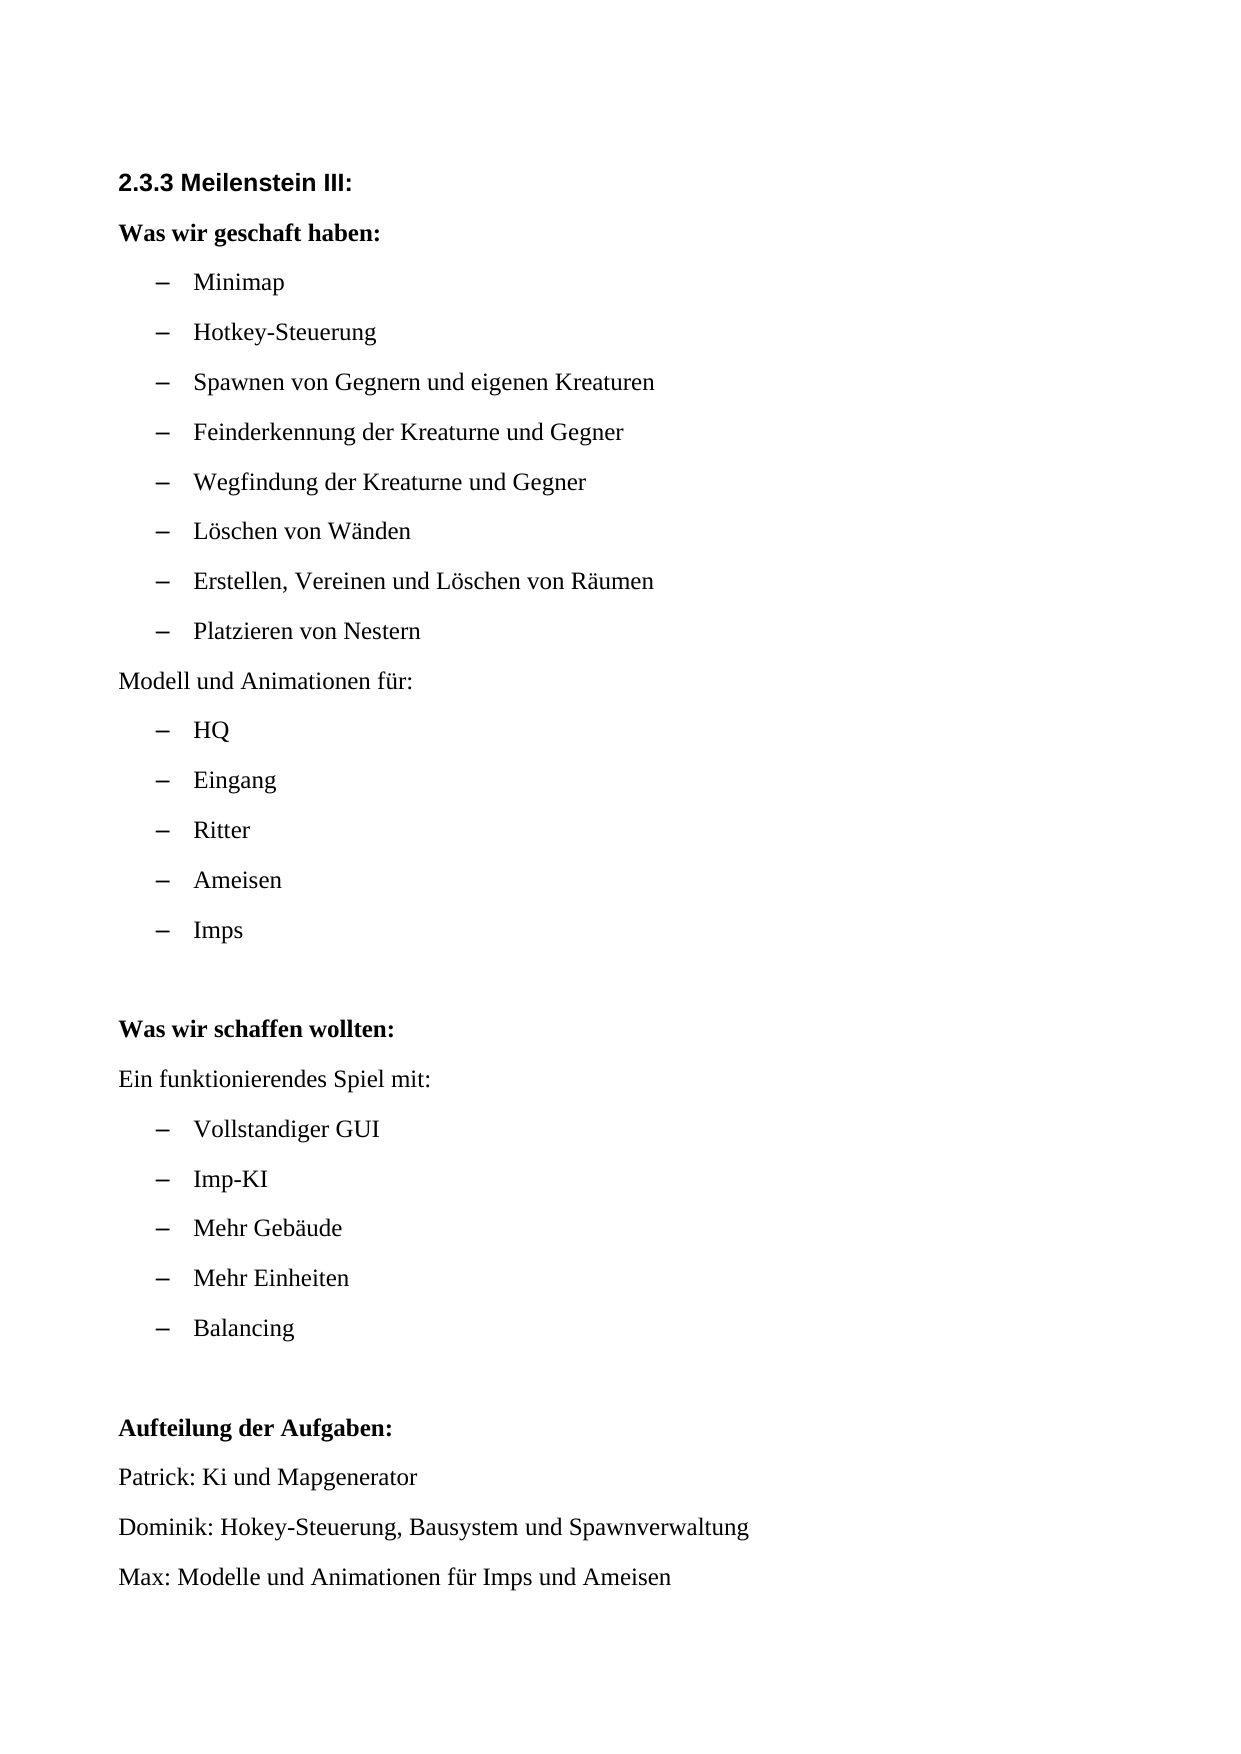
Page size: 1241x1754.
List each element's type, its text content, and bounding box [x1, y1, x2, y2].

text 2.3.3 Meilenstein III: [118, 168, 1122, 197]
text Max: Modelle und Animationen für Imps und Ameisen [118, 1562, 1122, 1591]
text Was wir geschaft haben: [118, 218, 1122, 246]
list Eingang [156, 765, 1122, 794]
list Imps [156, 915, 1122, 943]
list Ritter [156, 815, 1122, 844]
text Dominik: Hokey-Steuerung, Bausystem und Spawnverwaltung [118, 1512, 1122, 1541]
list Mehr Gebäude [156, 1213, 1122, 1242]
text Ein funktionierendes Spiel mit: [118, 1064, 1122, 1093]
text Modell und Animationen für: [118, 666, 1122, 694]
list Ameisen [156, 865, 1122, 894]
list Löschen von Wänden [156, 516, 1122, 545]
list Vollstandiger GUI [156, 1114, 1122, 1143]
list Balancing [156, 1313, 1122, 1342]
list Platzieren von Nestern [156, 616, 1122, 645]
text Aufteilung der Aufgaben: [118, 1413, 1122, 1441]
list Imp-KI [156, 1164, 1122, 1192]
list Hotkey-Steuerung [156, 317, 1122, 346]
list HQ [156, 716, 1122, 744]
list Mehr Einheiten [156, 1263, 1122, 1292]
list Minimap [156, 267, 1122, 296]
list Feinderkennung der Kreaturne und Gegner [156, 417, 1122, 446]
list Spawnen von Gegnern und eigenen Kreaturen [156, 367, 1122, 396]
list Wegfindung der Kreaturne und Gegner [156, 467, 1122, 495]
list Erstellen, Vereinen und Löschen von Räumen [156, 566, 1122, 595]
text Patrick: Ki und Mapgenerator [118, 1462, 1122, 1491]
text Was wir schaffen wollten: [118, 1014, 1122, 1043]
